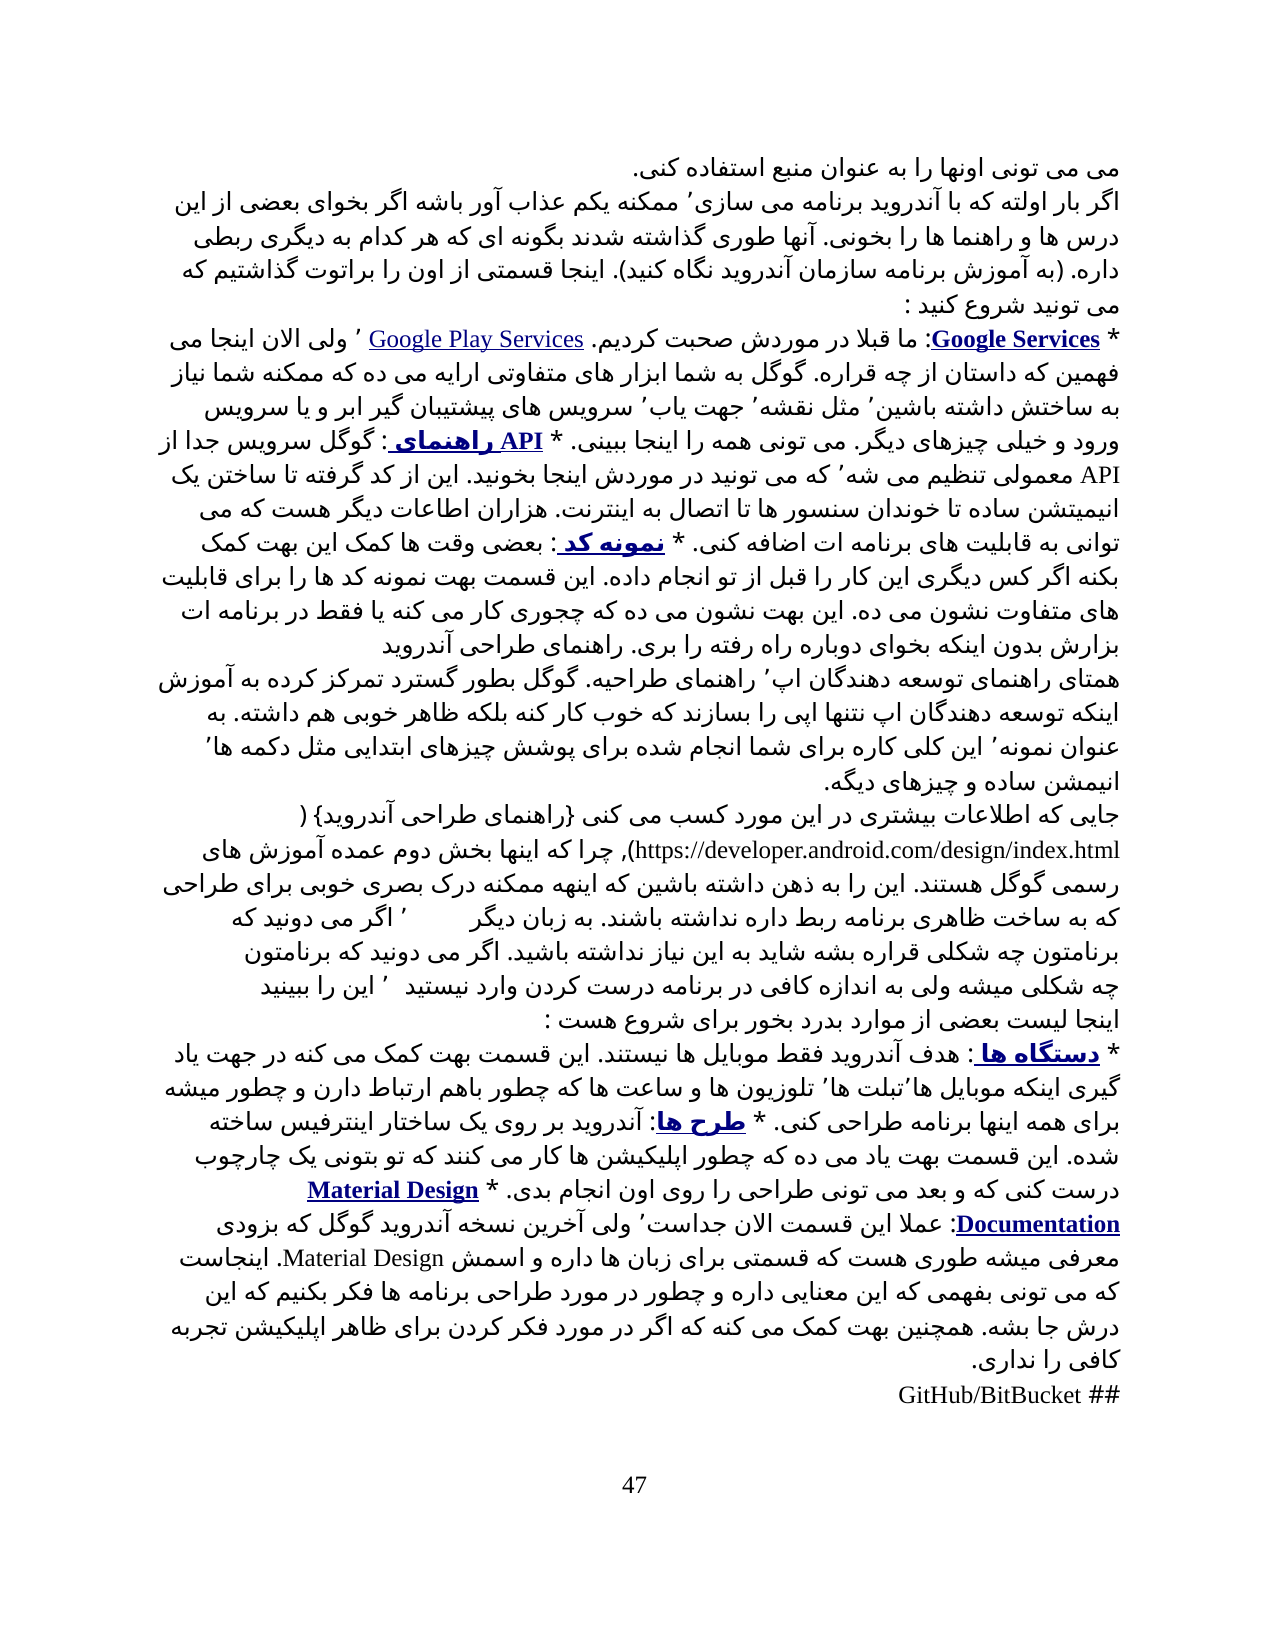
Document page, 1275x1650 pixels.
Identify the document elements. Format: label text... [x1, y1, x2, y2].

table_cell ## GitHub/BitBucket [150, 1376, 1125, 1410]
table_cell اینجا لیست بعضی از موارد بدرد بخور برای شروع هست : [150, 1002, 1125, 1036]
table_cell * Google Services: ما قبلا در موردش صحبت کردیم. Google Play Services ٬‌ ولی الان اینجا می فهمین که داستان از چه قراره. گوگل به شما ابزار های متفاوتی ارایه می ده که ممکنه شما نیاز به ساختش داشته باشین٬ مثل نقشه٬ جهت یاب٬ سرویس های پیشتیبان گیر ابر و یا سرویس ورود و خیلی چیزهای دیگر. می تونی همه را اینجا ببینی. * API راهنمای : گوگل سرویس جدا از API معمولی تنظیم می شه٬ که می تونید در موردش اینجا بخونید. این از کد گرفته تا ساختن یک انیمیتشن ساده تا خوندان سنسور ها تا اتصال به اینترنت. هزاران اطاعات دیگر هست که می توانی به قابلیت های برنامه ات اضافه کنی. * نمونه کد : بعضی وقت ها کمک این بهت کمک بکنه اگر کس دیگری این کار را قبل از تو انجام داده. این قسمت بهت نمونه کد ها را برای قابلیت های متفاوت نشون می ده. این بهت نشون می ده که چجوری کار می کنه یا فقط در برنامه ات بزارش بدون اینکه بخوای دوباره راه رفته را بری. راهنمای طراحی آندروید [150, 320, 1125, 661]
table_cell جایی که اطلاعات بیشتری در این مورد کسب می کنی ‫‫{راهنمای طراحی آندروید} (https://developer.android.com/design/index.html), چرا که اینها بخش دوم عمده آموزش های رسمی گوگل هستند. این را به ذهن داشته باشین که اینهه ممکنه درک بصری خوبی برای طراحی که به ساخت ظاهری برنامه ربط داره نداشته باشند. به زبان دیگر٬ اگر می دونید که برنامتون چه شکلی قراره بشه شاید به این نیاز نداشته باشید. اگر می دونید که برنامتون چه شکلی میشه ولی به اندازه کافی در برنامه درست کردن وارد نیستید٬ این را ببینید [150, 797, 1125, 1002]
table_cell ما بهتون یک سری لینک دادیم از منابع اصلی [راهنمای توسعه دهندگان آندروید] https://developer.android.com/develop/index.html) تا حالا این به نشون داده که چقد بدرد بخور هستند. گوگل مجموعه بزرگی از آموزش ها و منابع برای برنامه دادن به اپلیکیشن ها داره که تو می می تونی اونها را به عنوان منبع استفاده کنی. [150, 150, 1125, 184]
table_cell * دستگاه ها : هدف آندروید فقط موبایل ها نیستند. این قسمت بهت کمک می کنه در جهت یاد گیری اینکه موبایل ها٬‌تبلت ها٬‌ تلوزیون ها و ساعت ها که چطور باهم ارتباط دارن و چطور میشه برای همه اینها برنامه طراحی کنی. * طرح ها: آندروید بر روی یک ساختار اینترفیس ساخته شده. این قسمت بهت یاد می ده که چطور اپلیکیشن ها کار می کنند که تو بتونی یک چارچوب درست کنی که و بعد می تونی طراحی را روی اون انجام بدی. * Material Design Documentation: عملا این قسمت الان جداست٬‌ ولی آخرین نسخه آندروید گوگل که بزودی معرفی میشه طوری هست که قسمتی برای زبان ها داره و اسمش Material Design. اینجاست که می تونی بفهمی که این معنایی داره و چطور در مورد طراحی برنامه ها فکر بکنیم که این درش جا بشه. همچنین بهت کمک می کنه که اگر در مورد فکر کردن برای ظاهر اپلیکیشن تجربه کافی را نداری. [150, 1036, 1125, 1376]
table_cell اگر بار اولته که با آندروید برنامه می سازی٬ ممکنه یکم عذاب آور باشه اگر بخوای بعضی از این درس ها و راهنما ها را بخونی. آنها طوری گذاشته شدند بگونه ای که هر کدام به دیگری ربطی داره. (به آموزش برنامه سازمان آندروید نگاه کنید). اینجا قسمتی از اون را براتوت گذاشتیم که می تونید شروع کنید : [150, 184, 1125, 320]
table_cell همتای راهنمای توسعه دهندگان اپ٬‌ راهنمای طراحیه. گوگل بطور گسترد تمرکز کرده به آموزش اینکه توسعه دهندگان اپ نتنها اپی را بسازند که خوب کار کنه بلکه ظاهر خوبی هم داشته. به عنوان نمونه٬‌ این کلی کاره برای شما انجام شده برای پوشش چیزهای ابتدایی مثل دکمه ها٬ انیمشن ساده و چیزهای دیگه. [150, 661, 1125, 797]
